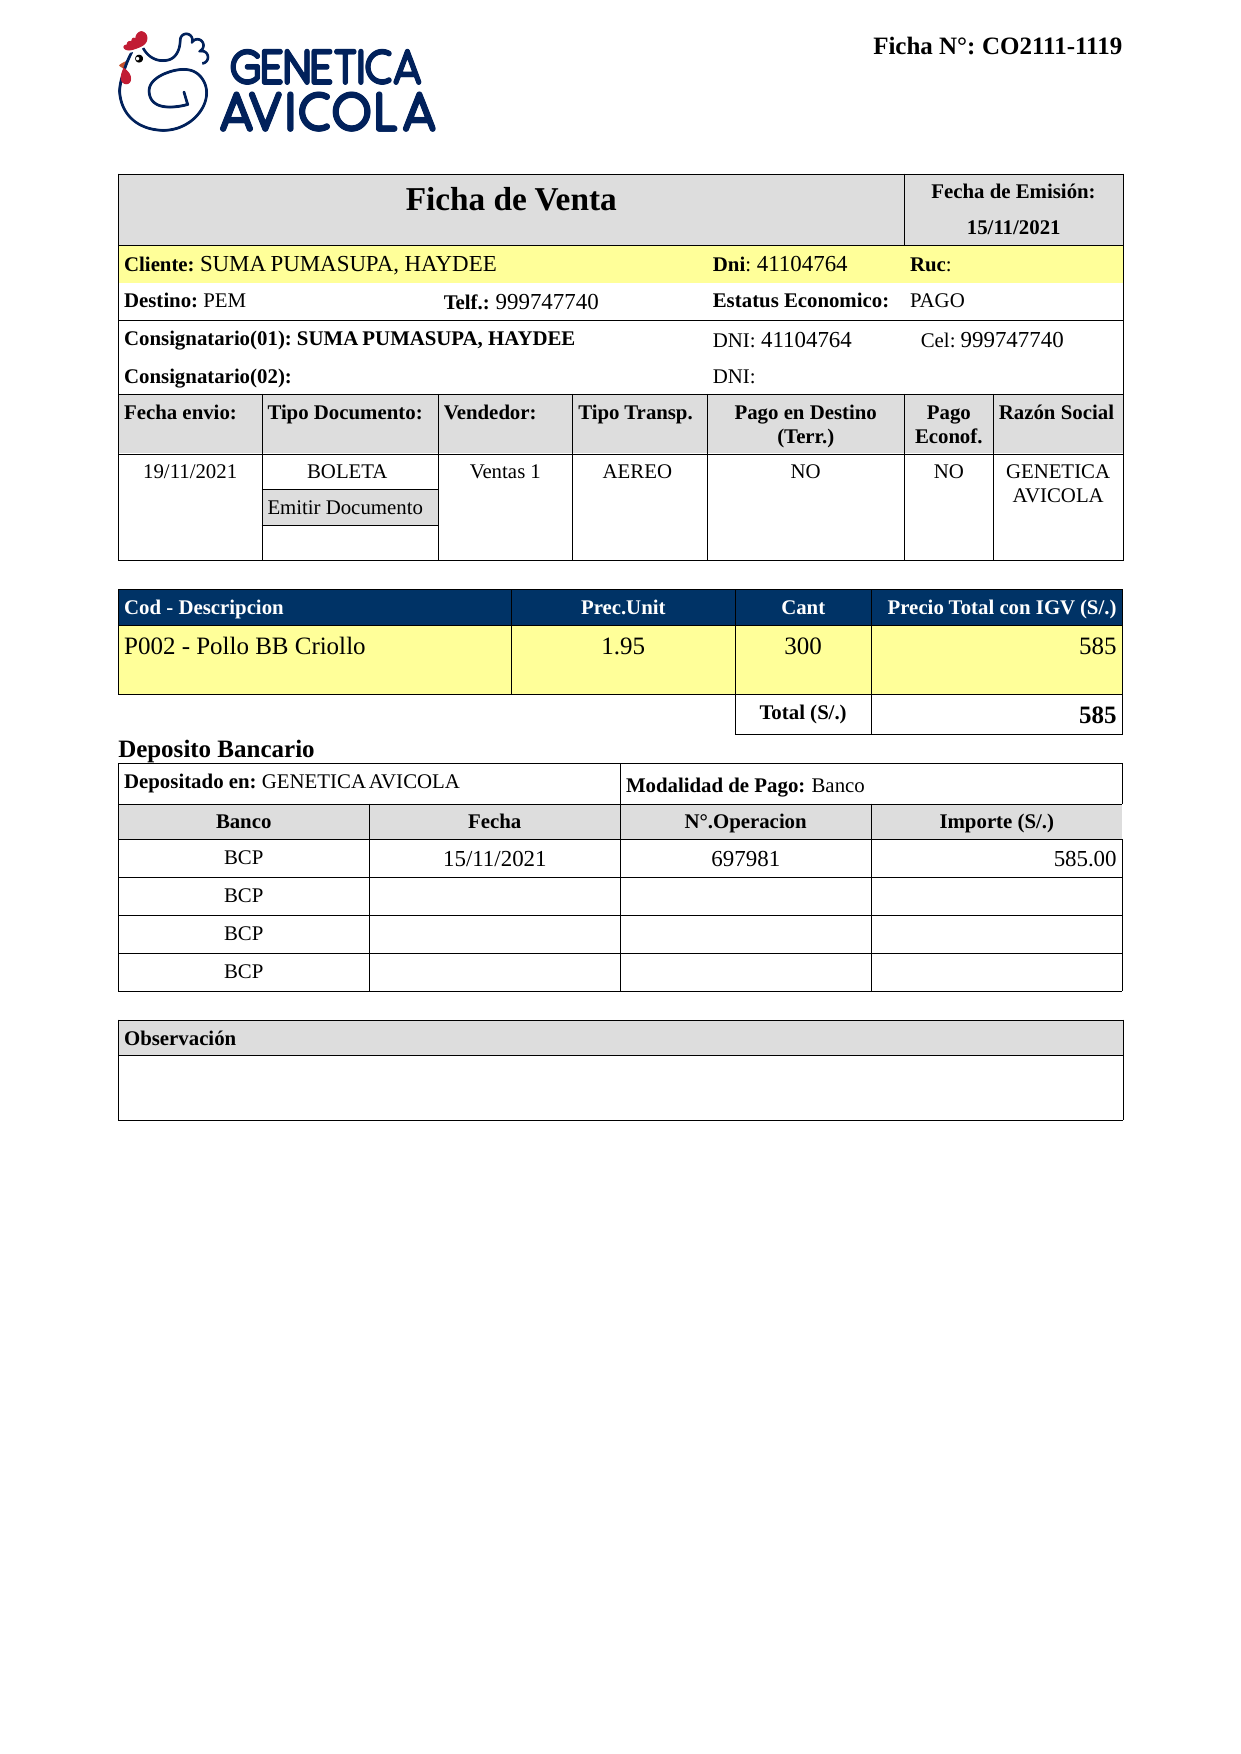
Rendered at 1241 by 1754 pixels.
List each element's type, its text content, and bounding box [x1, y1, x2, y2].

table_cell Consignatario(01): SUMA PUMASUPA, HAYDEE [119, 321, 707, 358]
table_cell Vendedor: [439, 395, 572, 453]
table_cell 1.95 [512, 626, 735, 694]
table_cell 697981 [621, 840, 871, 877]
table_cell 300 [736, 626, 871, 694]
table_cell Importe (S/.) [872, 805, 1122, 839]
table_cell Ruc: [904, 246, 1123, 283]
table_cell BCP [119, 916, 369, 953]
table_cell Estatus Economico: [707, 283, 904, 320]
table_cell [119, 1056, 1123, 1119]
table_header Fecha de Emisión: [905, 175, 1123, 209]
table_cell 585 [872, 695, 1122, 734]
table_header Observación [119, 1021, 1123, 1055]
table_cell BOLETA [263, 455, 438, 489]
table_cell [370, 954, 620, 991]
table_header Prec.Unit [512, 590, 735, 625]
table_cell Total (S/.) [736, 695, 871, 734]
table_cell BCP [119, 954, 369, 991]
table_cell Tipo Transp. [573, 395, 707, 453]
table_cell [621, 954, 871, 991]
table_header Cod - Descripcion [119, 590, 511, 625]
table_cell [370, 878, 620, 915]
table_cell [621, 916, 871, 953]
table_header Cant [736, 590, 871, 625]
table_cell BCP [119, 878, 369, 915]
table_cell DNI: [707, 358, 1123, 394]
table_cell PAGO [904, 283, 1123, 320]
table_cell DNI: 41104764 [707, 321, 915, 358]
table_cell 585.00 [872, 840, 1122, 877]
table_cell Telf.: 999747740 [438, 283, 707, 320]
table_cell [872, 878, 1122, 915]
table_cell [263, 526, 438, 560]
table_cell Tipo Documento: [263, 395, 438, 453]
table_cell 19/11/2021 [119, 455, 262, 560]
table_cell Razón Social [994, 395, 1123, 453]
table_cell P002 - Pollo BB Criollo [119, 626, 511, 694]
table_cell [511, 695, 735, 734]
table_cell Dni: 41104764 [707, 246, 904, 283]
table_header Precio Total con IGV (S/.) [872, 590, 1122, 625]
table_cell [872, 916, 1122, 953]
table_cell Cel: 999747740 [915, 321, 1123, 358]
table_cell [872, 954, 1122, 991]
table_header Depositado en: GENETICA AVICOLA [119, 764, 620, 803]
table_cell 585 [872, 626, 1122, 694]
table_header Modalidad de Pago: Banco [621, 764, 1122, 803]
table_cell NO [905, 455, 993, 560]
text Deposito Bancario [118, 734, 1122, 763]
table_cell BCP [119, 840, 369, 877]
table_cell Pago Econof. [905, 395, 993, 453]
picture [118, 31, 436, 132]
table_cell N°.Operacion [621, 805, 871, 839]
table_cell Pago en Destino (Terr.) [708, 395, 904, 453]
table_cell Destino: PEM [119, 283, 438, 320]
table_cell Cliente: SUMA PUMASUPA, HAYDEE [119, 246, 707, 283]
table_cell [370, 916, 620, 953]
table_cell AEREO [573, 455, 707, 560]
table_cell Consignatario(02): [119, 358, 707, 394]
table_cell [621, 878, 871, 915]
table_cell Banco [119, 805, 369, 839]
table_cell 15/11/2021 [370, 840, 620, 877]
table_cell NO [708, 455, 904, 560]
table_cell Ventas 1 [439, 455, 572, 560]
table_cell Fecha [370, 805, 620, 839]
table_header Ficha de Venta [119, 175, 904, 245]
table_cell [118, 695, 511, 734]
table_cell Fecha envio: [119, 395, 262, 453]
table_cell Emitir Documento [263, 490, 438, 525]
table_cell GENETICA AVICOLA [994, 455, 1123, 560]
table_cell 15/11/2021 [905, 209, 1123, 245]
